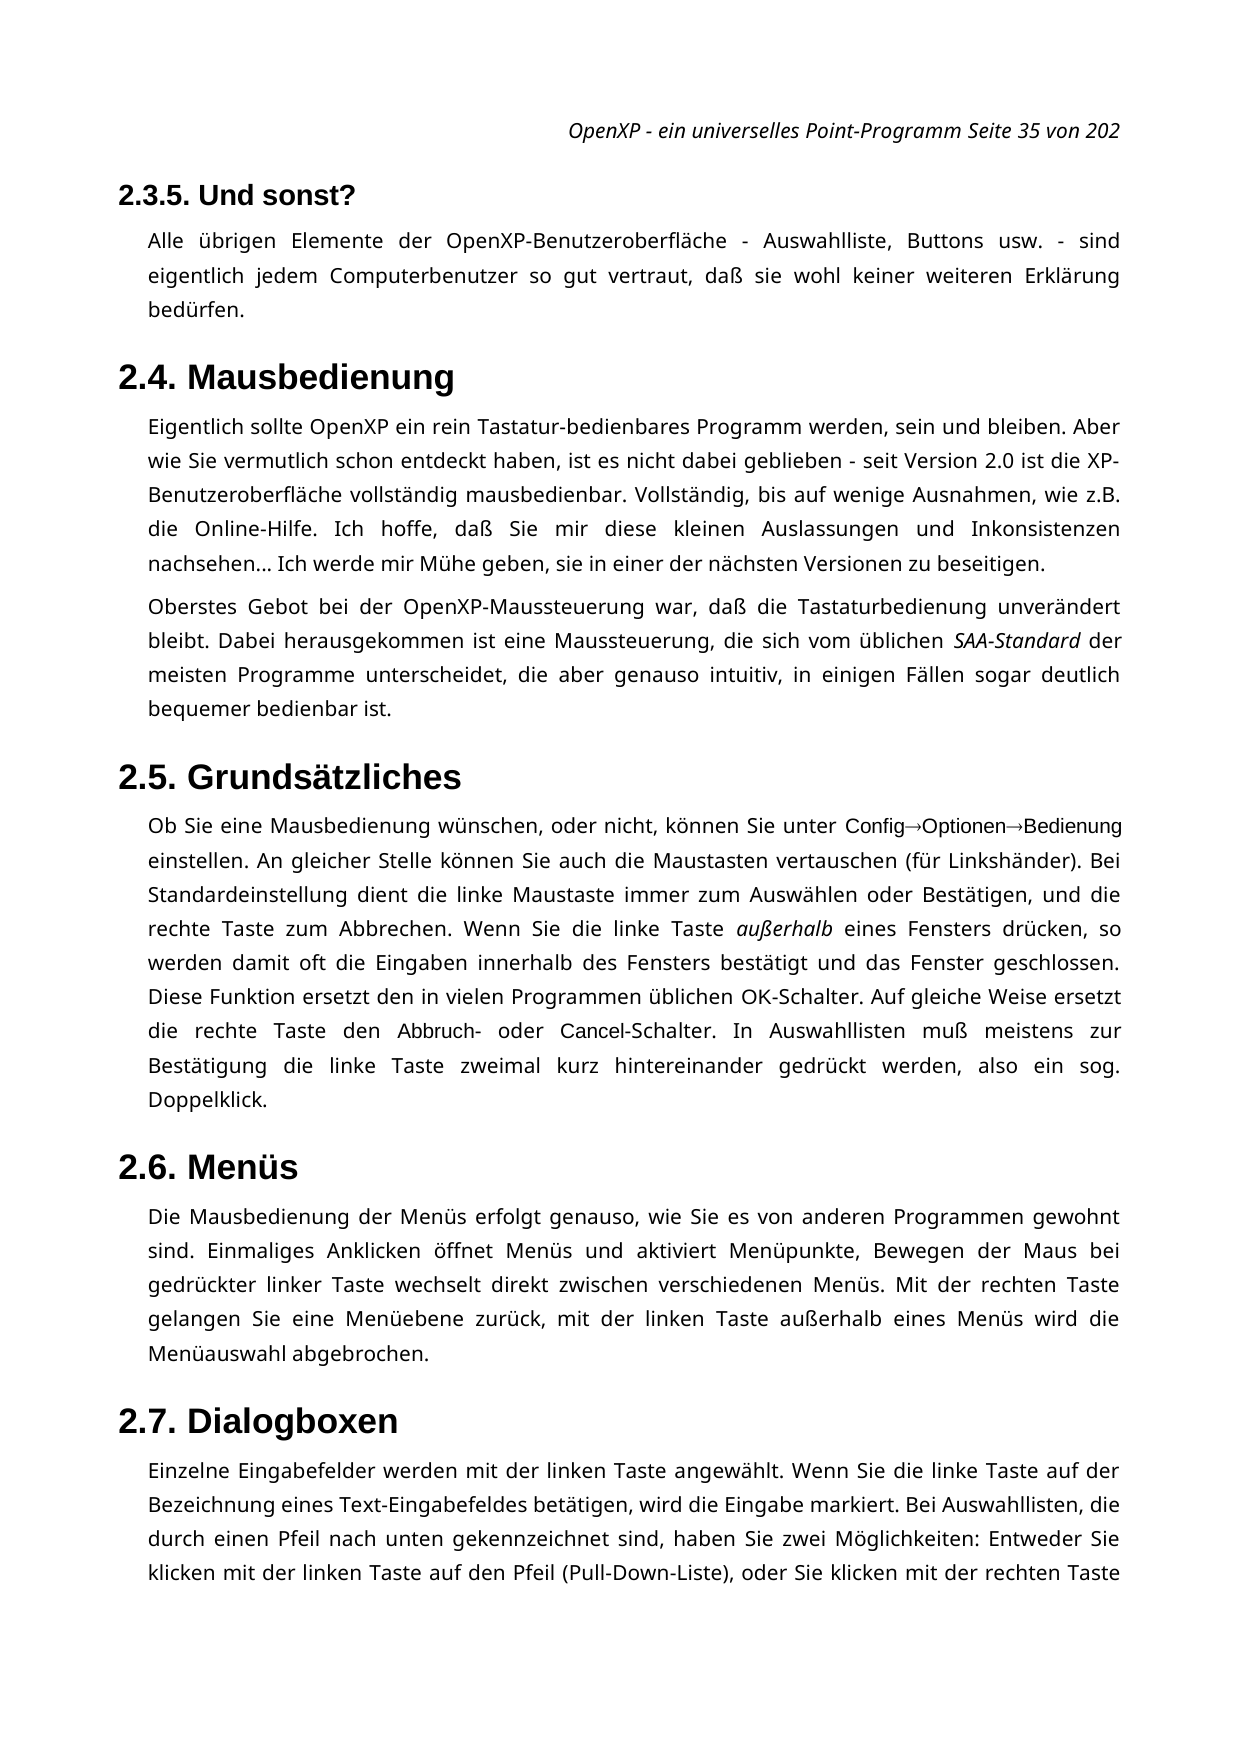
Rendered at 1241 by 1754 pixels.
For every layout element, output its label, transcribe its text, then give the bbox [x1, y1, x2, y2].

subtitle 2.7. Dialogboxen [118, 1394, 1122, 1441]
text Die Mausbedienung der Menüs erfolgt genauso, wie Sie es von anderen Programmen gewohnt sind. Einmaliges Anklicken öffnet Menüs und aktiviert Menüpunkte, Bewegen der Maus bei gedrückter linker Taste wechselt direkt zwischen verschiedenen Menüs. Mit der rechten Taste gelangen Sie eine Menüebene zurück, mit der linken Taste außerhalb eines Menüs wird die Menüauswahl abgebrochen. [148, 1202, 1122, 1367]
subtitle 2.5. Grundsätzliches [118, 750, 1122, 797]
text Ob Sie eine Mausbedienung wünschen, oder nicht, können Sie unter Config®Optionen®Bedienung einstellen. An gleicher Stelle können Sie auch die Maustasten vertauschen (für Linkshänder). Bei Standardeinstellung dient die linke Maustaste immer zum Auswählen oder Bestätigen, und die rechte Taste zum Abbrechen. Wenn Sie die linke Taste außerhalb eines Fensters drücken, so werden damit oft die Eingaben innerhalb des Fensters bestätigt und das Fenster geschlossen. Diese Funktion ersetzt den in vielen Programmen üblichen OK-Schalter. Auf gleiche Weise ersetzt die rechte Taste den Abbruch- oder Cancel-Schalter. In Auswahllisten muß meistens zur Bestätigung die linke Taste zweimal kurz hintereinander gedrückt werden, also ein sog. Doppelklick. [148, 811, 1122, 1113]
subtitle 2.4. Mausbedienung [118, 350, 1122, 397]
subtitle 2.6. Menüs [118, 1140, 1122, 1187]
subtitle 2.3.5. Und sonst? [118, 173, 1122, 212]
text Oberstes Gebot bei der OpenXP-Maussteuerung war, daß die Tastaturbedienung unverändert bleibt. Dabei herausgekommen ist eine Maussteuerung, die sich vom üblichen SAA-Standard der meisten Programme unterscheidet, die aber genauso intuitiv, in einigen Fällen sogar deutlich bequemer bedienbar ist. [148, 592, 1122, 723]
text Alle übrigen Elemente der OpenXP-Benutzeroberfläche - Auswahlliste, Buttons usw. - sind eigentlich jedem Computerbenutzer so gut vertraut, daß sie wohl keiner weiteren Erklärung bedürfen. [148, 226, 1122, 323]
text Eigentlich sollte OpenXP ein rein Tastatur-bedienbares Programm werden, sein und bleiben. Aber wie Sie vermutlich schon entdeckt haben, ist es nicht dabei geblieben - seit Version 2.0 ist die XP-Benutzeroberfläche vollständig mausbedienbar. Vollständig, bis auf wenige Ausnahmen, wie z.B. die Online-Hilfe. Ich hoffe, daß Sie mir diese kleinen Auslassungen und Inkonsistenzen nachsehen... Ich werde mir Mühe geben, sie in einer der nächsten Versionen zu beseitigen. [148, 412, 1122, 577]
text Einzelne Eingabefelder werden mit der linken Taste angewählt. Wenn Sie die linke Taste auf der Bezeichnung eines Text-Eingabefeldes betätigen, wird die Eingabe markiert. Bei Auswahllisten, die durch einen Pfeil nach unten gekennzeichnet sind, haben Sie zwei Möglichkeiten: Entweder Sie klicken mit der linken Taste auf den Pfeil (Pull-Down-Liste), oder Sie klicken mit der rechten Taste [148, 1456, 1122, 1587]
